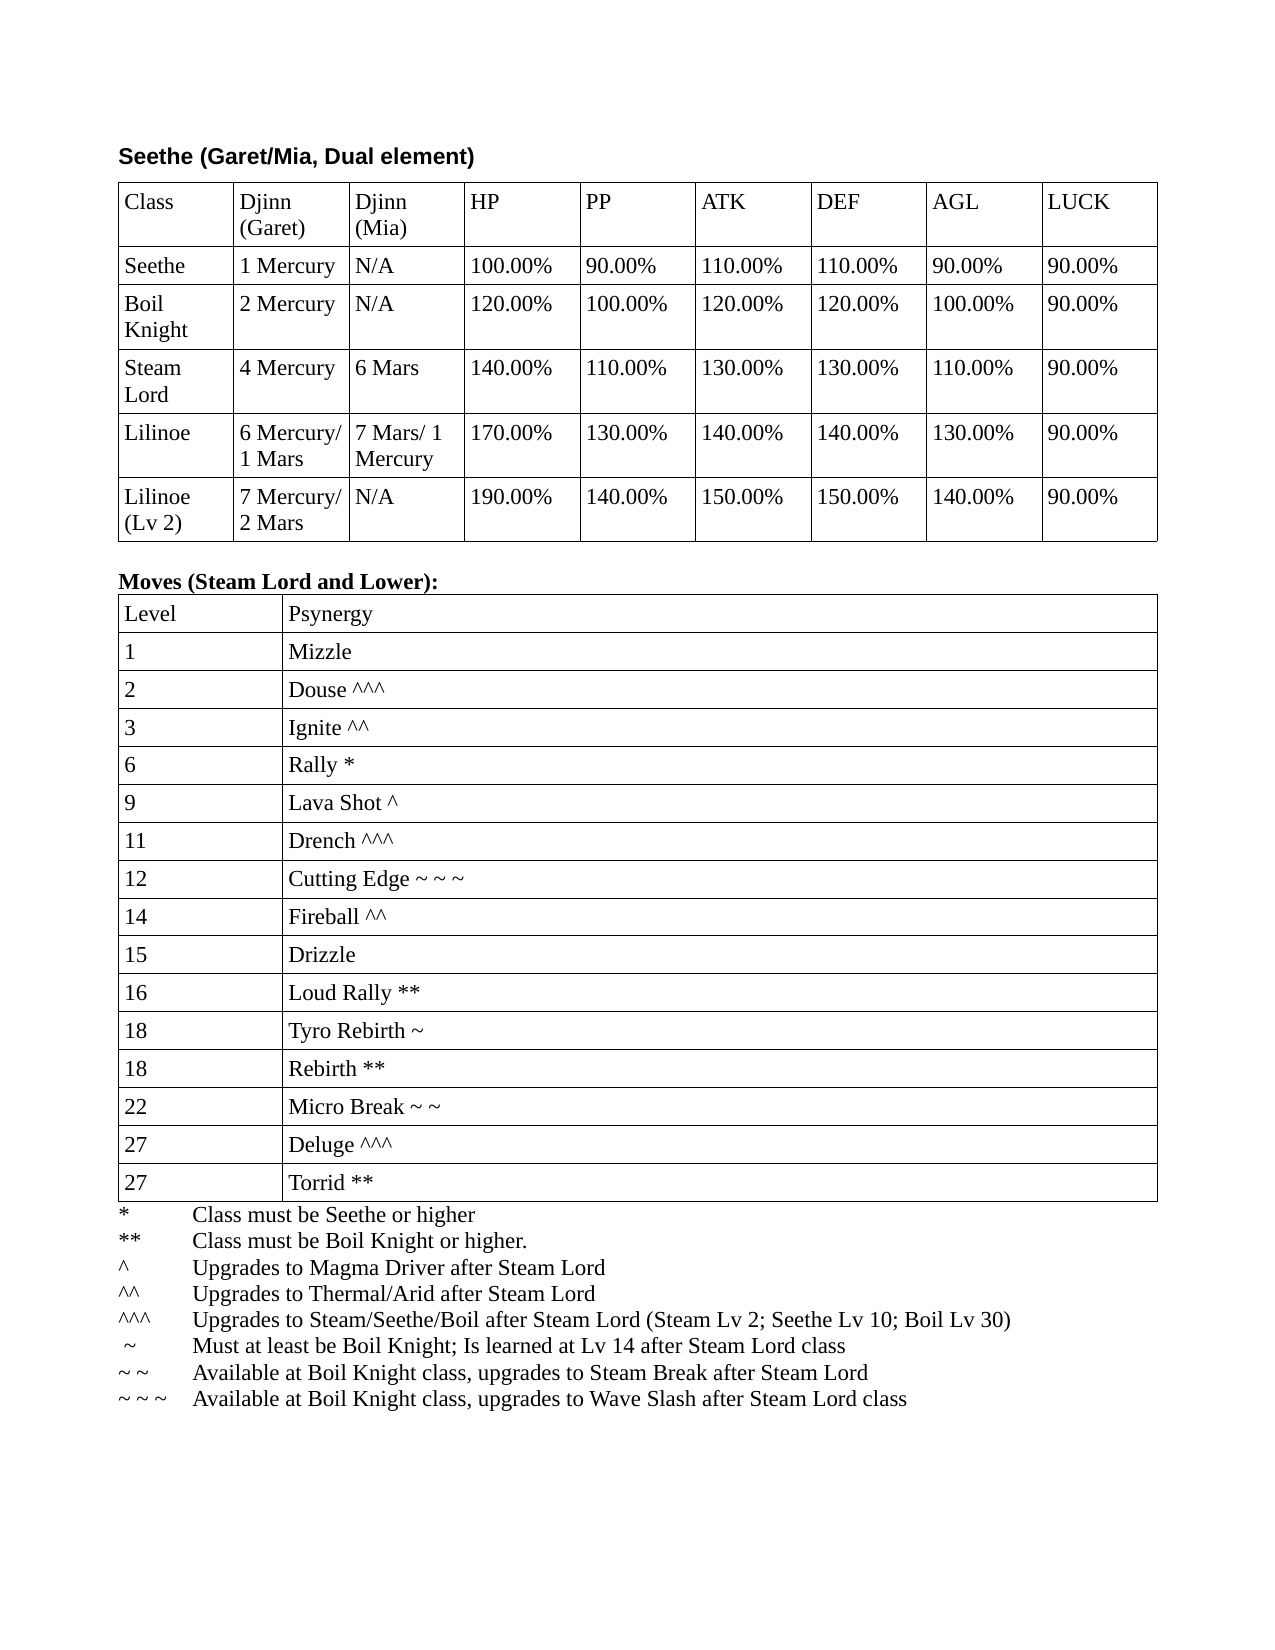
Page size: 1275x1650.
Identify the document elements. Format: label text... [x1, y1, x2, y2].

table_cell N/A [350, 478, 464, 541]
table_cell Fireball ^^ [283, 899, 1157, 935]
table_cell Lilinoe [119, 414, 233, 477]
table_cell 110.00% [581, 350, 695, 413]
table_cell 140.00% [465, 350, 580, 413]
table_cell 130.00% [696, 350, 811, 413]
table_cell 14 [119, 899, 282, 935]
table_header Level [119, 595, 282, 632]
text * Class must be Seethe or higher [118, 1202, 1157, 1227]
table_cell N/A [350, 285, 464, 348]
table_cell Seethe [119, 247, 233, 284]
table_cell 100.00% [465, 247, 580, 284]
table_cell 4 Mercury [234, 350, 349, 413]
text ^^ Upgrades to Thermal/Arid after Steam Lord [118, 1280, 1157, 1306]
table_cell 3 [119, 709, 282, 746]
table_cell Deluge ^^^ [283, 1126, 1157, 1163]
table_cell Douse ^^^ [283, 671, 1157, 708]
table_cell 90.00% [1043, 247, 1157, 284]
table_cell 9 [119, 785, 282, 822]
table_cell 140.00% [812, 414, 926, 477]
table_cell Rebirth ** [283, 1050, 1157, 1087]
table_cell Torrid ** [283, 1164, 1157, 1201]
text ~ ~ ~ Available at Boil Knight class, upgrades to Wave Slash after Steam Lord class [118, 1385, 1157, 1412]
table_cell 18 [119, 1012, 282, 1049]
table_header HP [465, 183, 580, 246]
table_cell 27 [119, 1126, 282, 1163]
table_cell 110.00% [696, 247, 811, 284]
table_cell 150.00% [812, 478, 926, 541]
table_cell Tyro Rebirth ~ [283, 1012, 1157, 1049]
table_cell 170.00% [465, 414, 580, 477]
table_cell 130.00% [812, 350, 926, 413]
table_cell 100.00% [927, 285, 1042, 348]
text ** Class must be Boil Knight or higher. [118, 1227, 1157, 1253]
table_cell 100.00% [581, 285, 695, 348]
table_cell Lava Shot ^ [283, 785, 1157, 822]
table_cell 120.00% [465, 285, 580, 348]
table_cell N/A [350, 247, 464, 284]
table_cell 12 [119, 861, 282, 897]
table_cell 120.00% [812, 285, 926, 348]
table_cell Drench ^^^ [283, 823, 1157, 859]
table_cell 7 Mars/ 1 Mercury [350, 414, 464, 477]
table_cell Lilinoe (Lv 2) [119, 478, 233, 541]
table_cell Drizzle [283, 936, 1157, 973]
subtitle Seethe (Garet/Mia, Dual element) [118, 143, 1157, 169]
table_cell Micro Break ~ ~ [283, 1088, 1157, 1125]
table_cell 2 [119, 671, 282, 708]
table_cell 11 [119, 823, 282, 859]
table_cell 22 [119, 1088, 282, 1125]
table_cell 190.00% [465, 478, 580, 541]
table_cell 6 Mercury/ 1 Mars [234, 414, 349, 477]
table_cell 90.00% [1043, 350, 1157, 413]
table_cell 6 [119, 747, 282, 784]
table_cell Mizzle [283, 633, 1157, 670]
table_cell 7 Mercury/ 2 Mars [234, 478, 349, 541]
table_cell Loud Rally ** [283, 974, 1157, 1011]
table_cell 16 [119, 974, 282, 1011]
table_cell Ignite ^^ [283, 709, 1157, 746]
table_cell 1 Mercury [234, 247, 349, 284]
table_cell 130.00% [581, 414, 695, 477]
table_cell 140.00% [927, 478, 1042, 541]
table_cell 15 [119, 936, 282, 973]
table_cell 110.00% [927, 350, 1042, 413]
text ^^^ Upgrades to Steam/Seethe/Boil after Steam Lord (Steam Lv 2; Seethe Lv 10; Boil Lv 30) [118, 1306, 1157, 1333]
table_cell 6 Mars [350, 350, 464, 413]
table_cell 150.00% [696, 478, 811, 541]
table_cell Steam Lord [119, 350, 233, 413]
table_cell 130.00% [927, 414, 1042, 477]
table_cell 1 [119, 633, 282, 670]
table_cell 90.00% [1043, 478, 1157, 541]
table_header Djinn (Mia) [350, 183, 464, 246]
table_header ATK [696, 183, 811, 246]
table_cell 2 Mercury [234, 285, 349, 348]
table_cell Rally * [283, 747, 1157, 784]
table_header PP [581, 183, 695, 246]
text ~ Must at least be Boil Knight; Is learned at Lv 14 after Steam Lord class [118, 1333, 1157, 1359]
table_cell 120.00% [696, 285, 811, 348]
table_cell 27 [119, 1164, 282, 1201]
table_header AGL [927, 183, 1042, 246]
table_cell 90.00% [581, 247, 695, 284]
text ~ ~ Available at Boil Knight class, upgrades to Steam Break after Steam Lord [118, 1359, 1157, 1385]
text ^ Upgrades to Magma Driver after Steam Lord [118, 1253, 1157, 1280]
table_cell 90.00% [927, 247, 1042, 284]
table_header LUCK [1043, 183, 1157, 246]
table_cell 90.00% [1043, 285, 1157, 348]
table_header Djinn (Garet) [234, 183, 349, 246]
table_cell 18 [119, 1050, 282, 1087]
table_cell Cutting Edge ~ ~ ~ [283, 861, 1157, 897]
table_cell 140.00% [696, 414, 811, 477]
table_cell 140.00% [581, 478, 695, 541]
table_header Class [119, 183, 233, 246]
text Moves (Steam Lord and Lower): [118, 568, 1157, 594]
table_cell 110.00% [812, 247, 926, 284]
table_cell 90.00% [1043, 414, 1157, 477]
table_header DEF [812, 183, 926, 246]
table_header Psynergy [283, 595, 1157, 632]
table_cell Boil Knight [119, 285, 233, 348]
